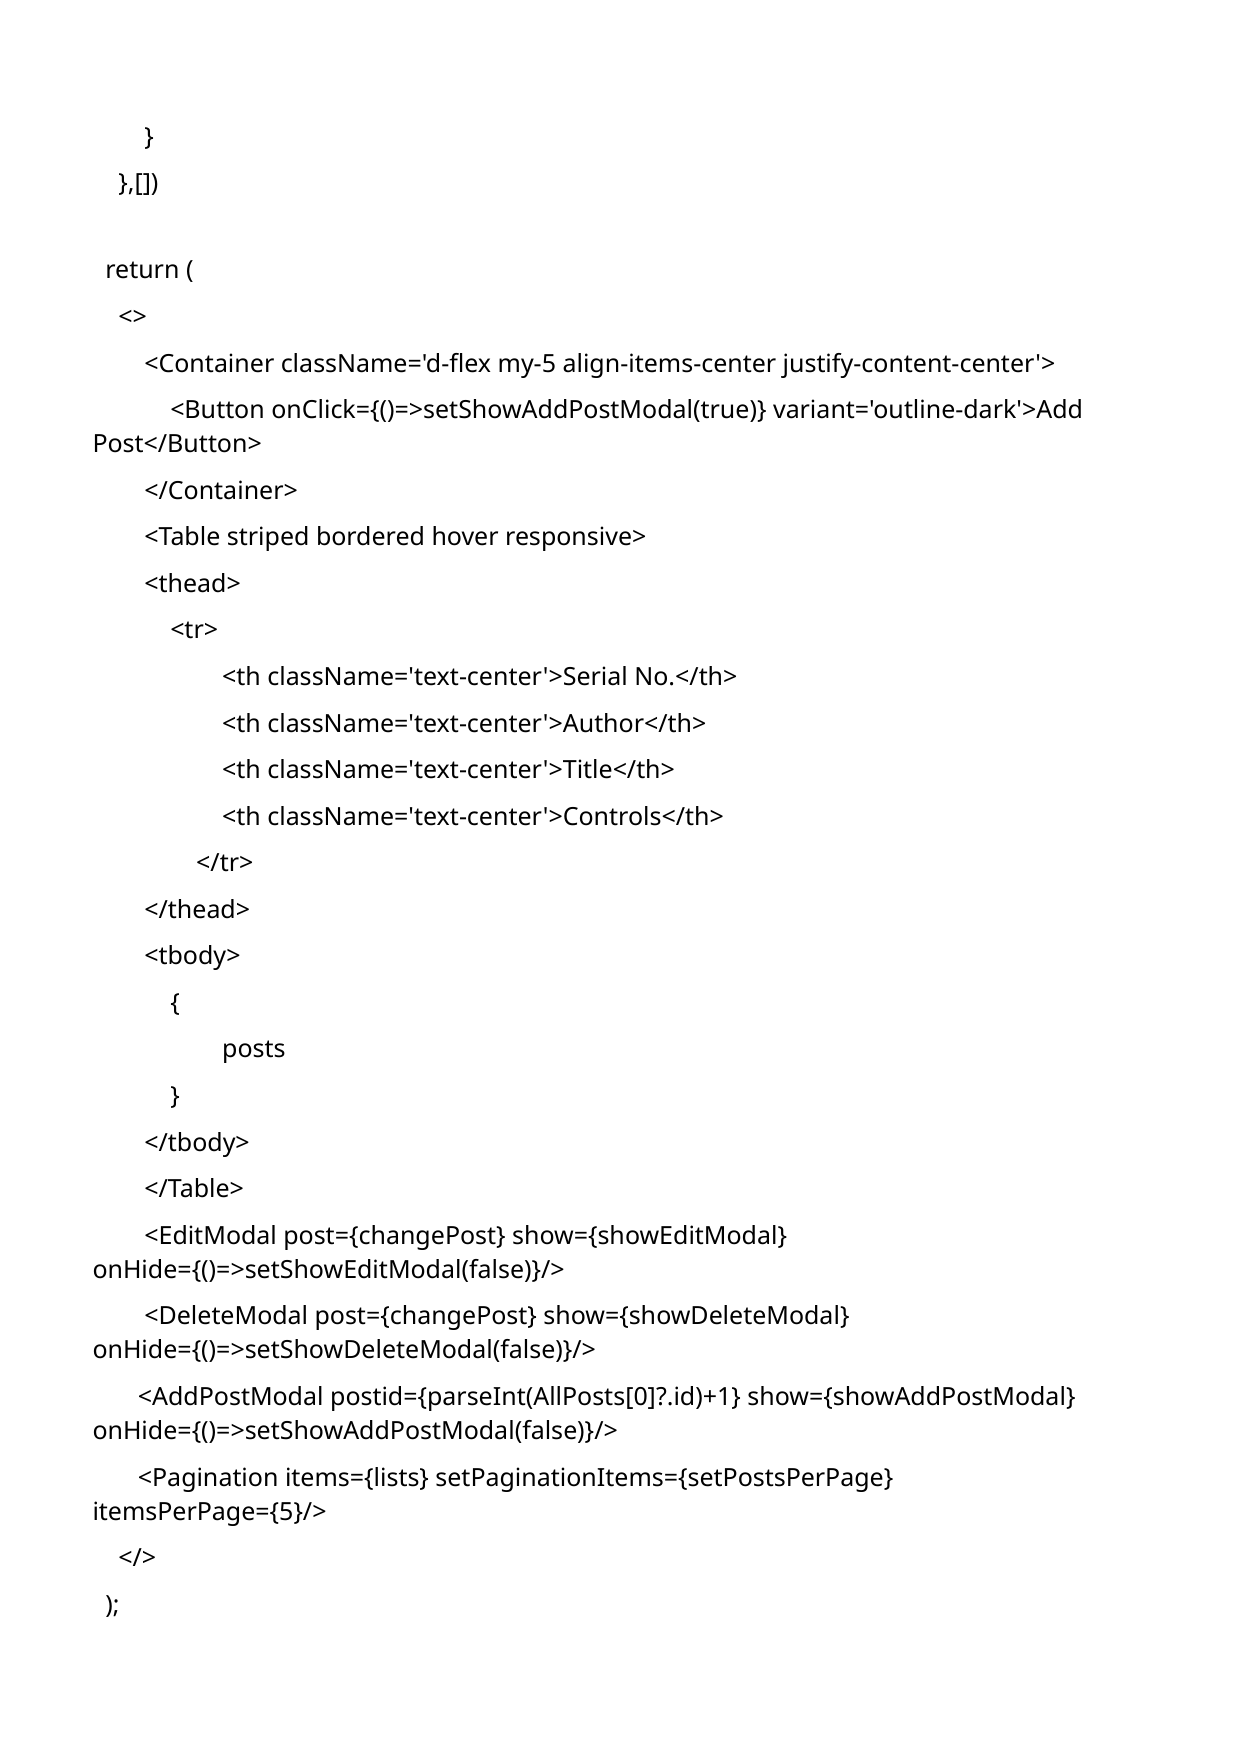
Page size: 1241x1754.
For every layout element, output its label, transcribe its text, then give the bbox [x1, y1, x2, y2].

text <DeleteModal post={changePost} show={showDeleteModal} onHide={()=>setShowDeleteModal(false)}/> [92, 1298, 1123, 1366]
text <> [92, 299, 1123, 333]
text <Pagination items={lists} setPaginationItems={setPostsPerPage} itemsPerPage={5}/> [92, 1459, 1123, 1527]
text } [92, 1078, 1123, 1112]
text <Button onClick={()=>setShowAddPostModal(true)} variant='outline-dark'>Add Post</Button> [92, 392, 1123, 460]
text </tbody> [92, 1124, 1123, 1158]
text <EditModal post={changePost} show={showEditModal} onHide={()=>setShowEditModal(false)}/> [92, 1217, 1123, 1286]
text ); [92, 1586, 1123, 1621]
text <Table striped bordered hover responsive> [92, 519, 1123, 553]
text <th className='text-center'>Controls</th> [92, 798, 1123, 832]
text <th className='text-center'>Author</th> [92, 705, 1123, 739]
text <AddPostModal postid={parseInt(AllPosts[0]?.id)+1} show={showAddPostModal} onHide={()=>setShowAddPostModal(false)}/> [92, 1379, 1123, 1447]
text <Container className='d-flex my-5 align-items-center justify-content-center'> [92, 345, 1123, 379]
text </tr> [92, 845, 1123, 879]
text </> [92, 1540, 1123, 1574]
text { [92, 984, 1123, 1019]
text <th className='text-center'>Serial No.</th> [92, 659, 1123, 693]
text posts [92, 1031, 1123, 1065]
text </thead> [92, 891, 1123, 926]
text </Container> [92, 472, 1123, 506]
text </Table> [92, 1171, 1123, 1205]
text <th className='text-center'>Title</th> [92, 752, 1123, 786]
text },[]) [92, 165, 1123, 199]
text <thead> [92, 566, 1123, 599]
text <tr> [92, 612, 1123, 646]
text } [92, 118, 1123, 152]
text <tbody> [92, 938, 1123, 972]
text return ( [92, 252, 1123, 286]
